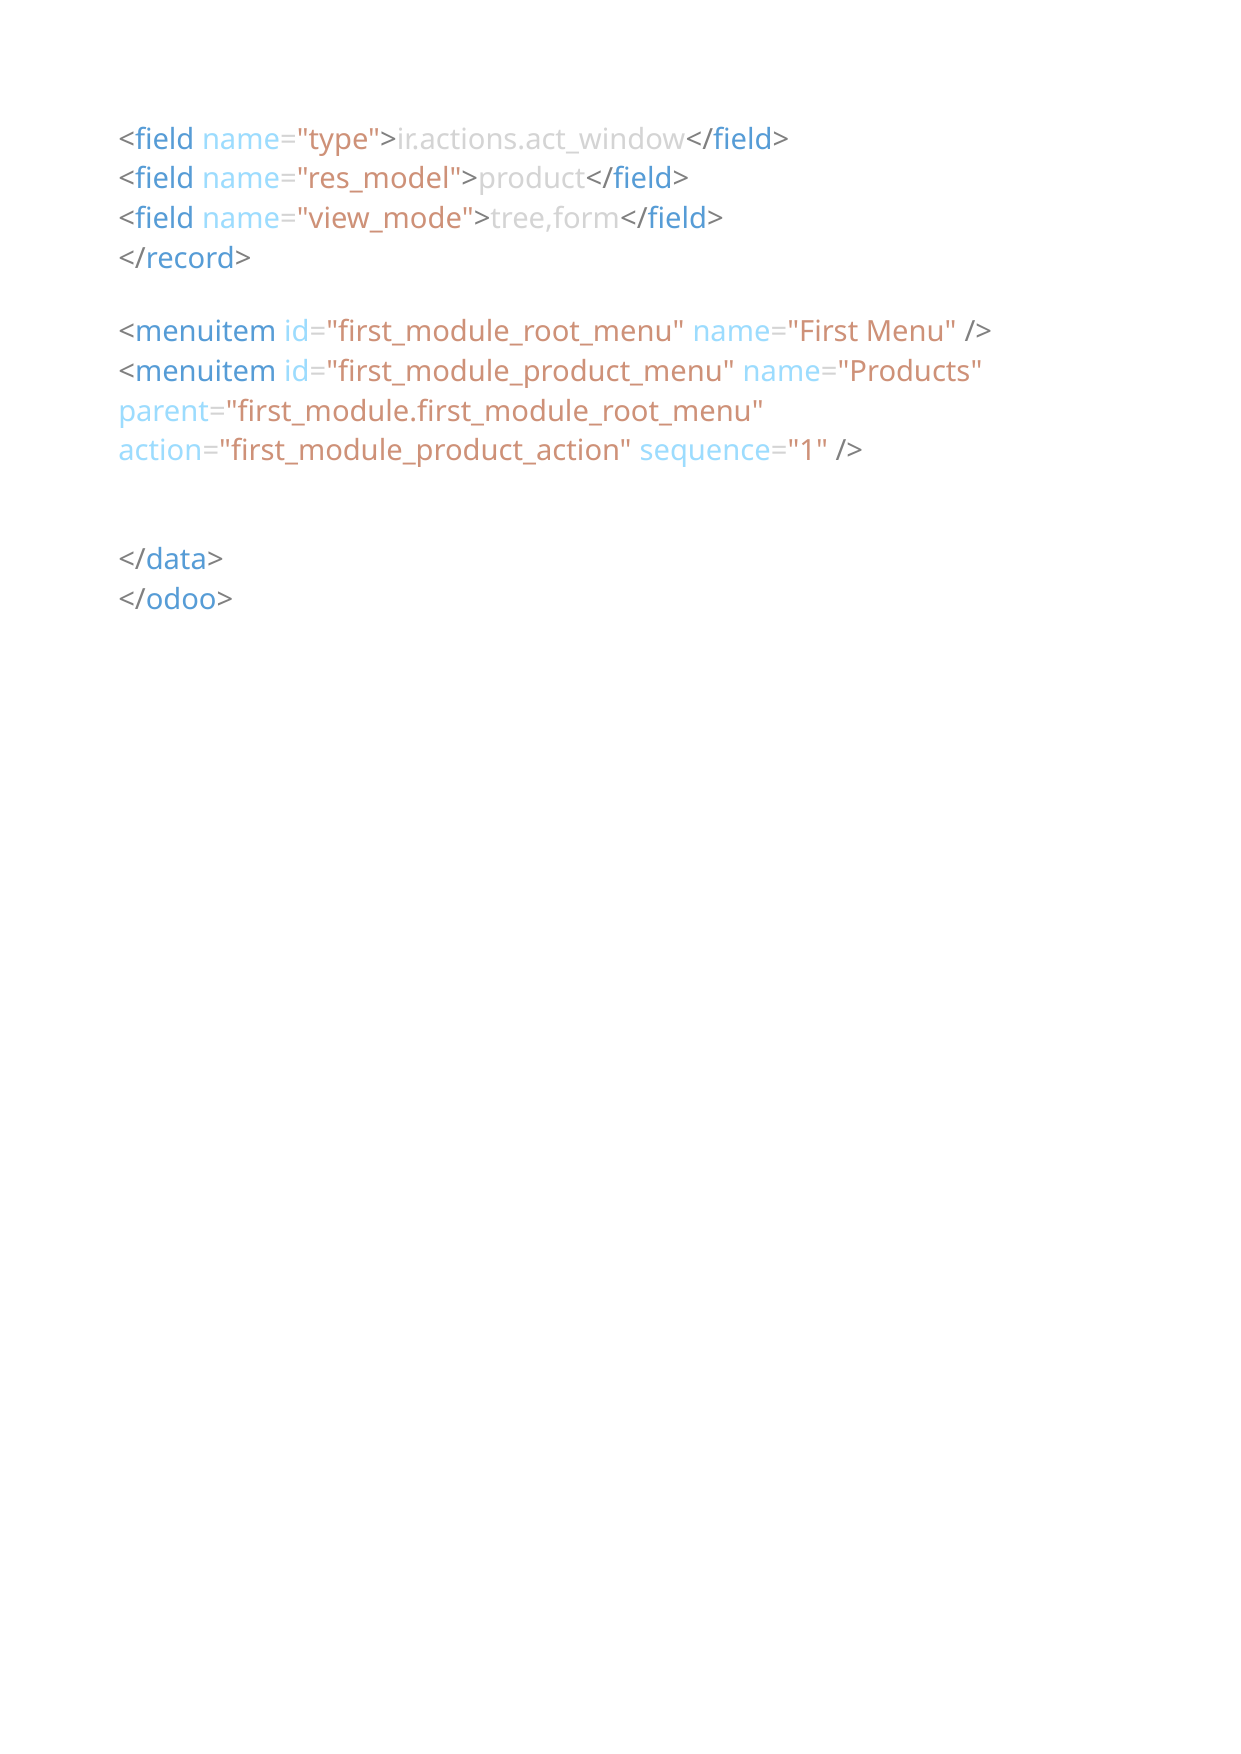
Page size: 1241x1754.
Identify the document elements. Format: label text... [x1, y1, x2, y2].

text </record> [118, 237, 1122, 277]
text </odoo> [118, 578, 1122, 618]
text <field name="view_mode">tree,form</field> [118, 197, 1122, 237]
text <menuitem id="first_module_product_menu" name="Products" parent="first_module.first_module_root_menu" action="first_module_product_action" sequence="1" /> [118, 350, 1122, 469]
text <field name="type">ir.actions.act_window</field> [118, 118, 1122, 158]
text <menuitem id="first_module_root_menu" name="First Menu" /> [118, 310, 1122, 350]
text </data> [118, 538, 1122, 578]
text <field name="res_model">product</field> [118, 158, 1122, 197]
